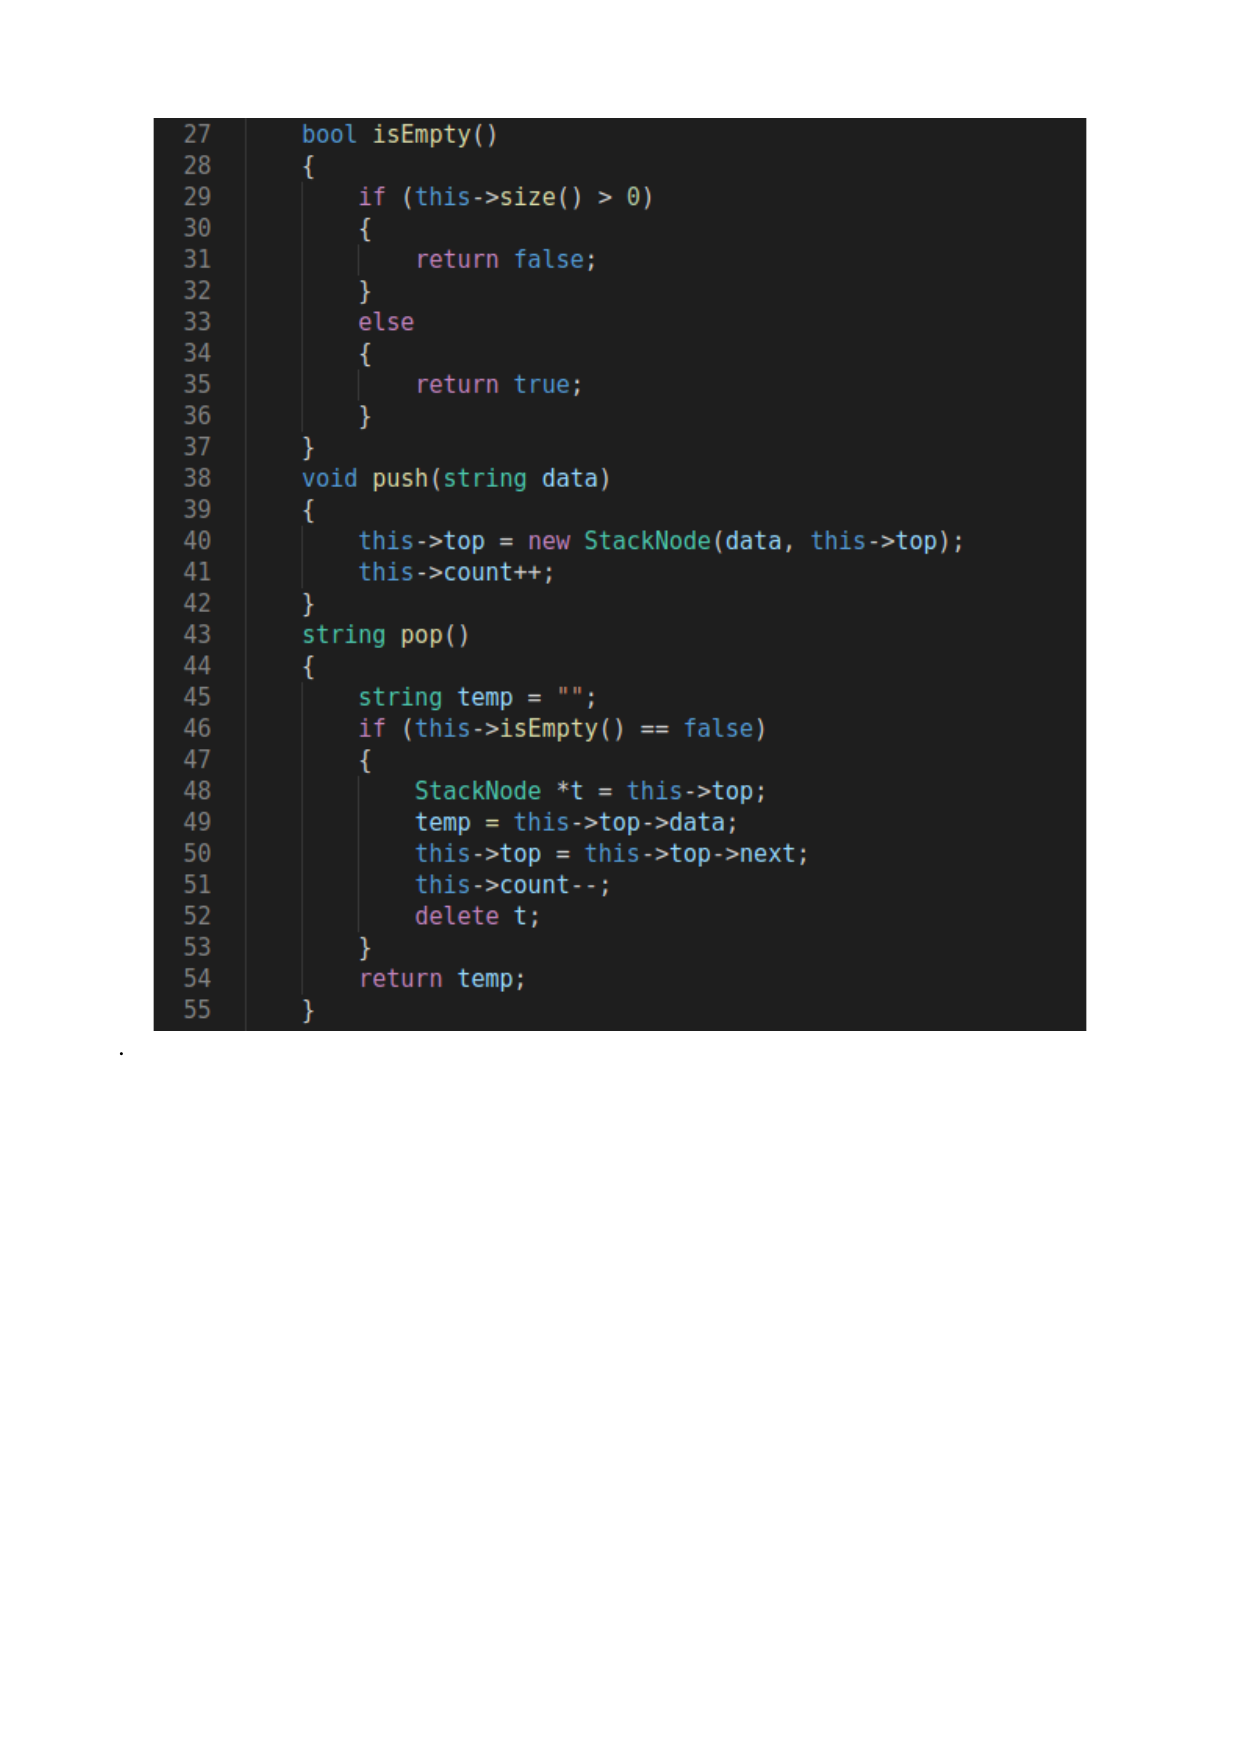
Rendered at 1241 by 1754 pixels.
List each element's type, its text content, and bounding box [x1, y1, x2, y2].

text . [118, 118, 1122, 1061]
picture [153, 118, 1087, 1031]
